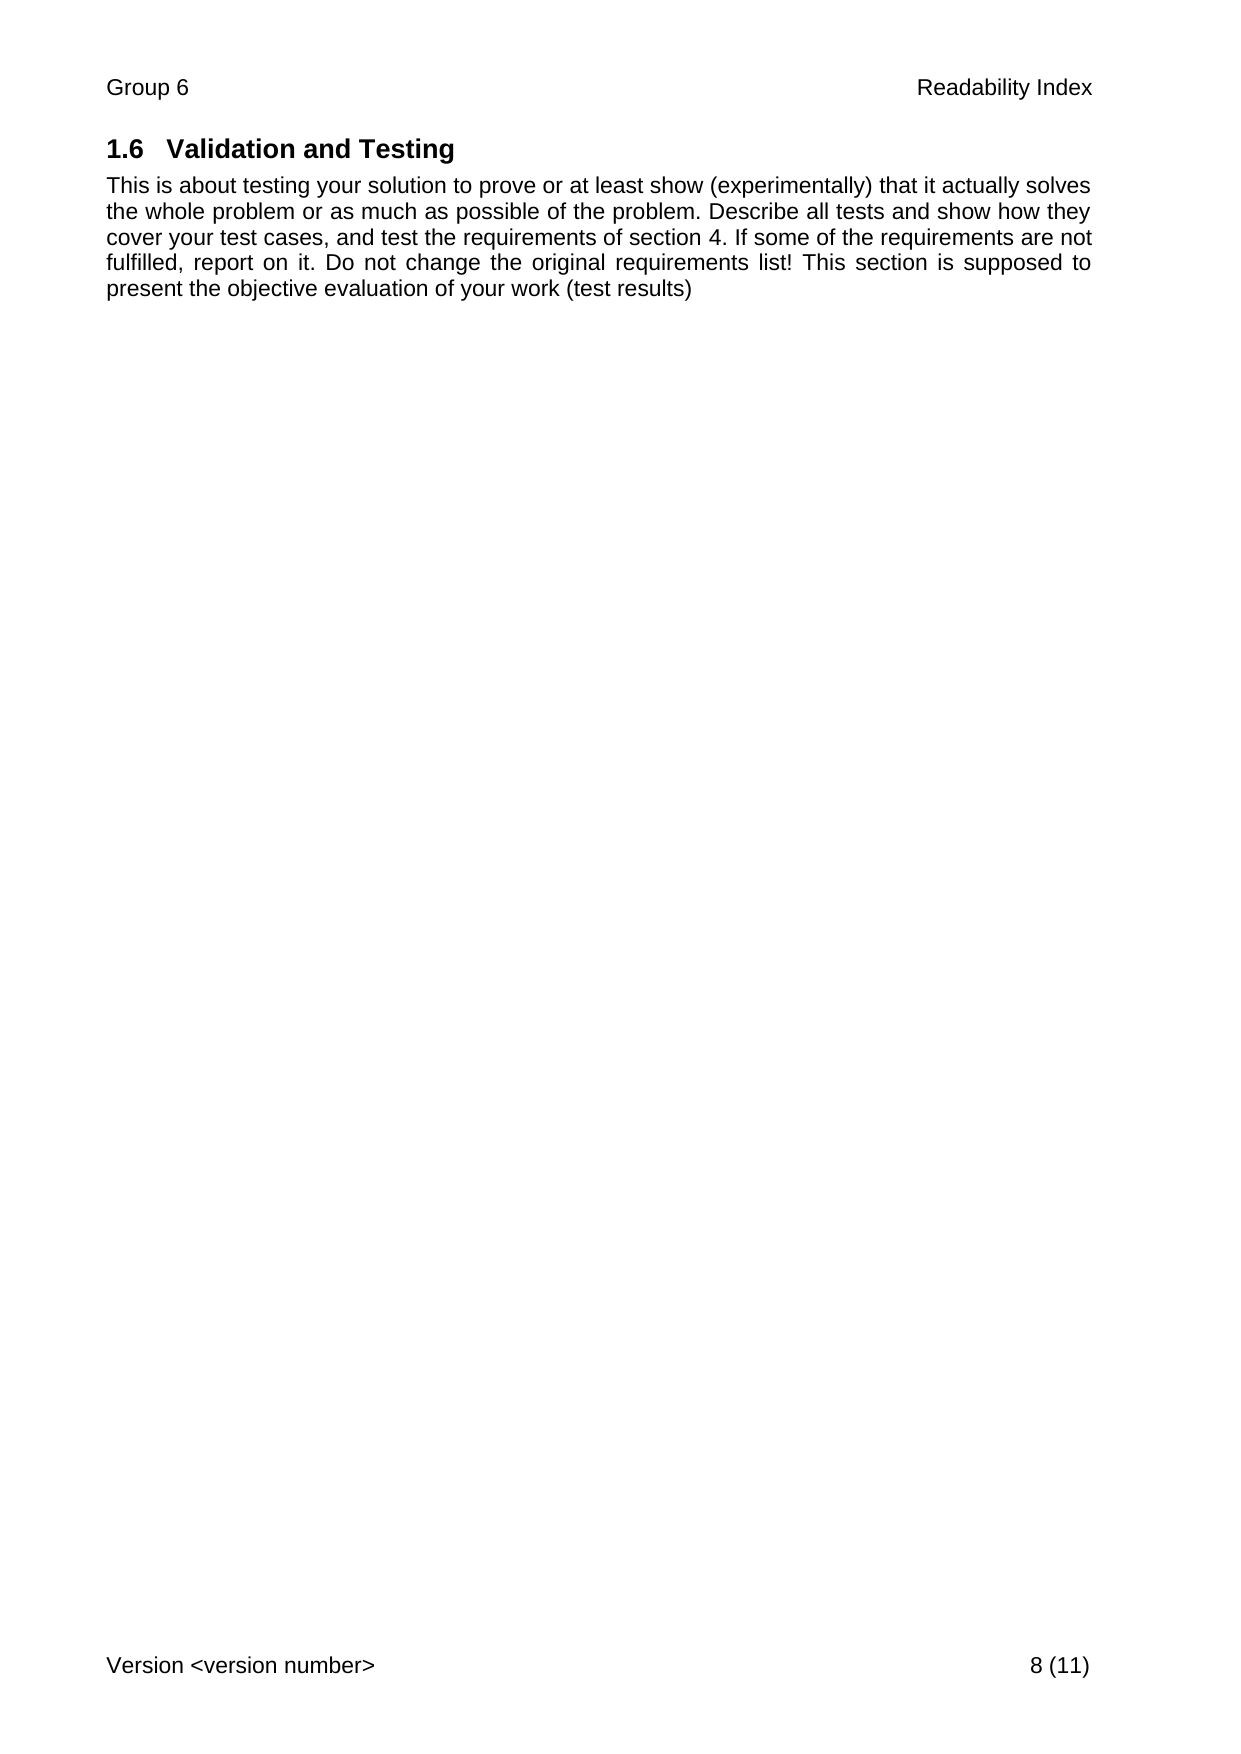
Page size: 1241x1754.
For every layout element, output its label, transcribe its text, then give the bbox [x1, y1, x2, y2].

text This is about testing your solution to prove or at least show (experimentally) that it actually solves the whole problem or as much as possible of the problem. Describe all tests and show how they cover your test cases, and test the requirements of section 4. If some of the requirements are not fulfilled, report on it. Do not change the original requirements list! This section is supposed to present the objective evaluation of your work (test results) [106, 173, 1092, 301]
subtitle Validation and Testing [106, 134, 1092, 164]
